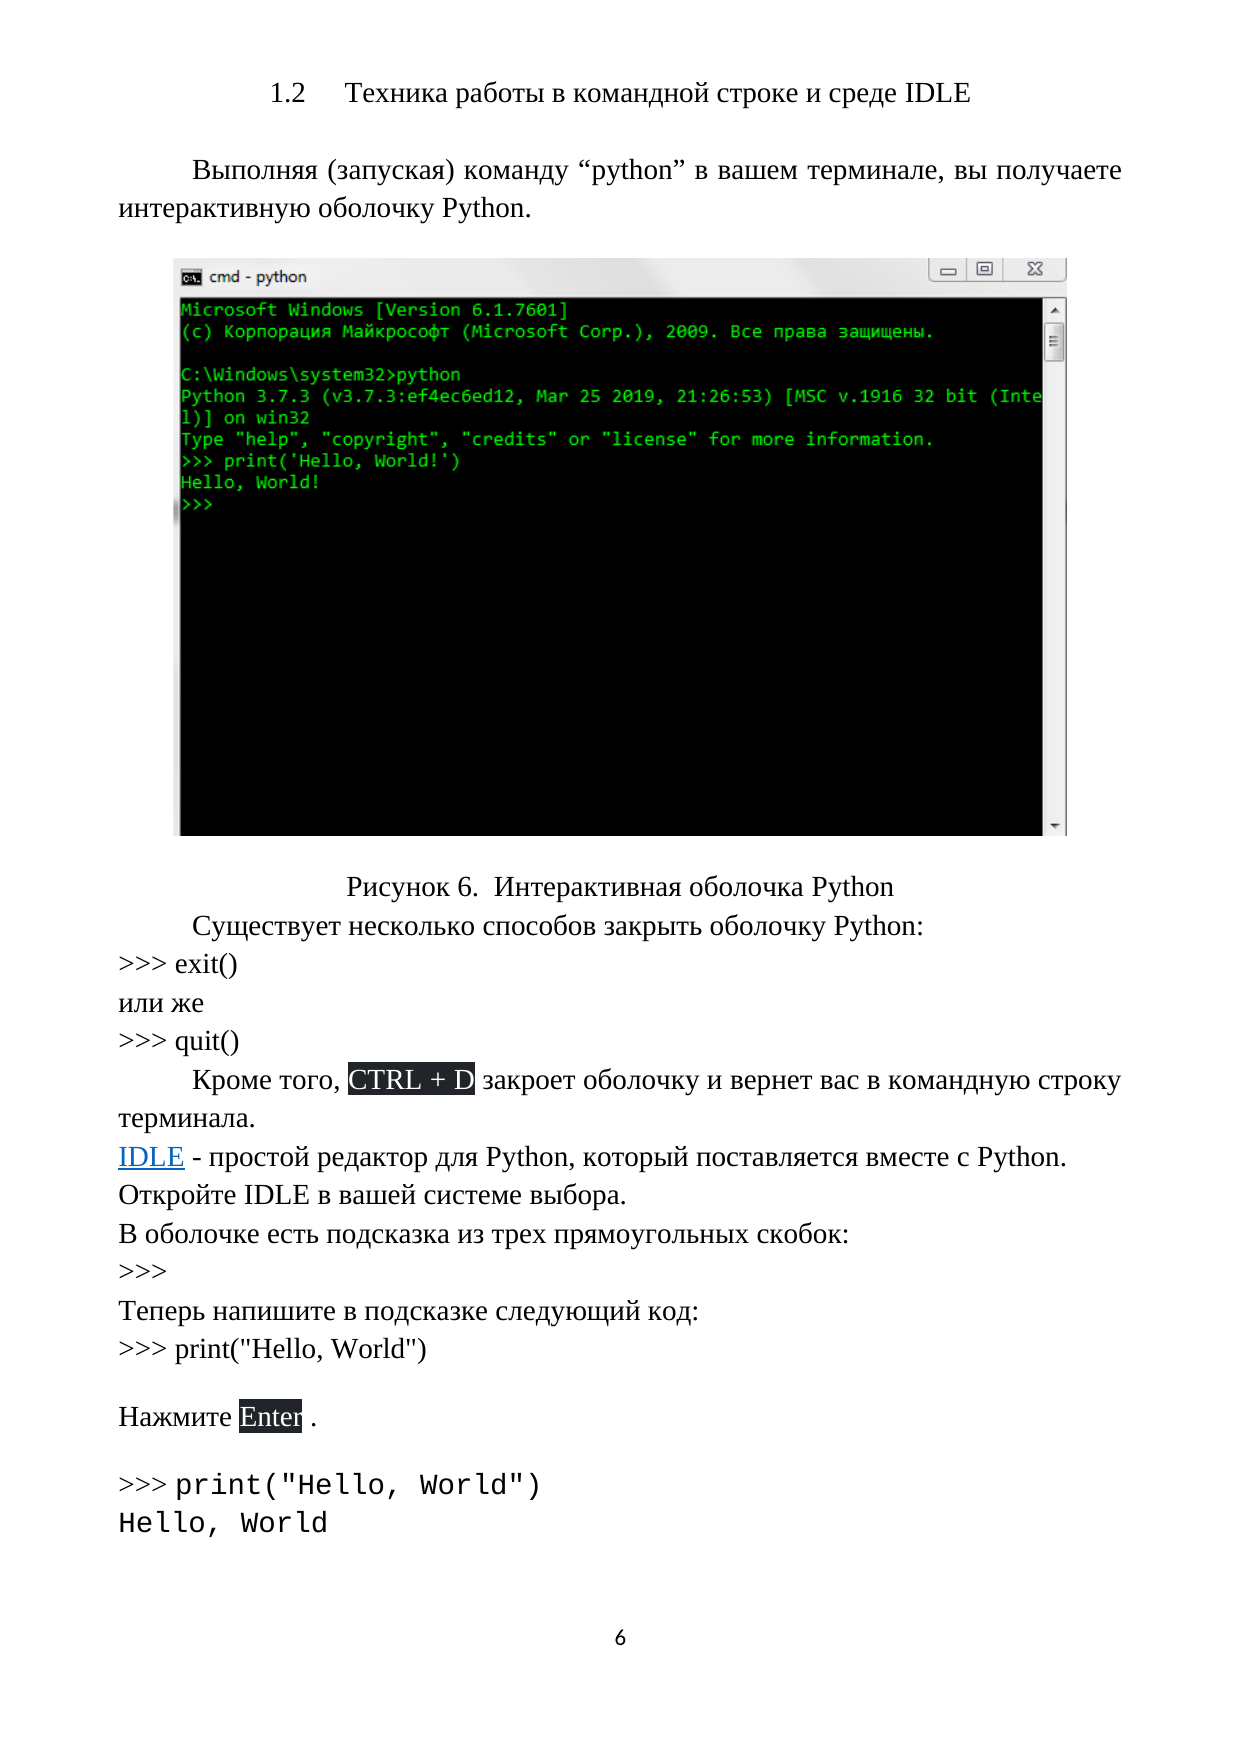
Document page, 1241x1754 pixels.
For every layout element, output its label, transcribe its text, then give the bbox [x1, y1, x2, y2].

text >>> exit() [118, 946, 1122, 980]
text >>> quit() [118, 1023, 1122, 1057]
text Рисунок 6. Интерактивная оболочка Python [118, 869, 1122, 903]
text >>> print("Hello, World") [118, 1332, 1122, 1365]
list Техника работы в командной строке и среде IDLE [118, 75, 1122, 108]
text Нажмите Enter . [118, 1399, 1122, 1433]
text или же [118, 985, 1122, 1018]
text Hello, World [118, 1508, 1122, 1541]
text >>> print("Hello, World") [118, 1467, 1122, 1503]
text В оболочке есть подсказка из трех прямоугольных скобок: [118, 1216, 1122, 1249]
text Откройте IDLE в вашей системе выбора. [118, 1177, 1122, 1211]
text Кроме того, CTRL + D закроет оболочку и вернет вас в командную строку терминала. [118, 1062, 1122, 1134]
text IDLE - простой редактор для Python, который поставляется вместе с Python. [118, 1139, 1122, 1172]
text Выполняя (запуская) команду “python” в вашем терминале, вы получаете интерактивную оболочку Python. [118, 152, 1122, 224]
text Существует несколько способов закрыть оболочку Python: [118, 908, 1122, 941]
text Теперь напишите в подсказке следующий код: [118, 1293, 1122, 1327]
text >>> [118, 1254, 1122, 1288]
